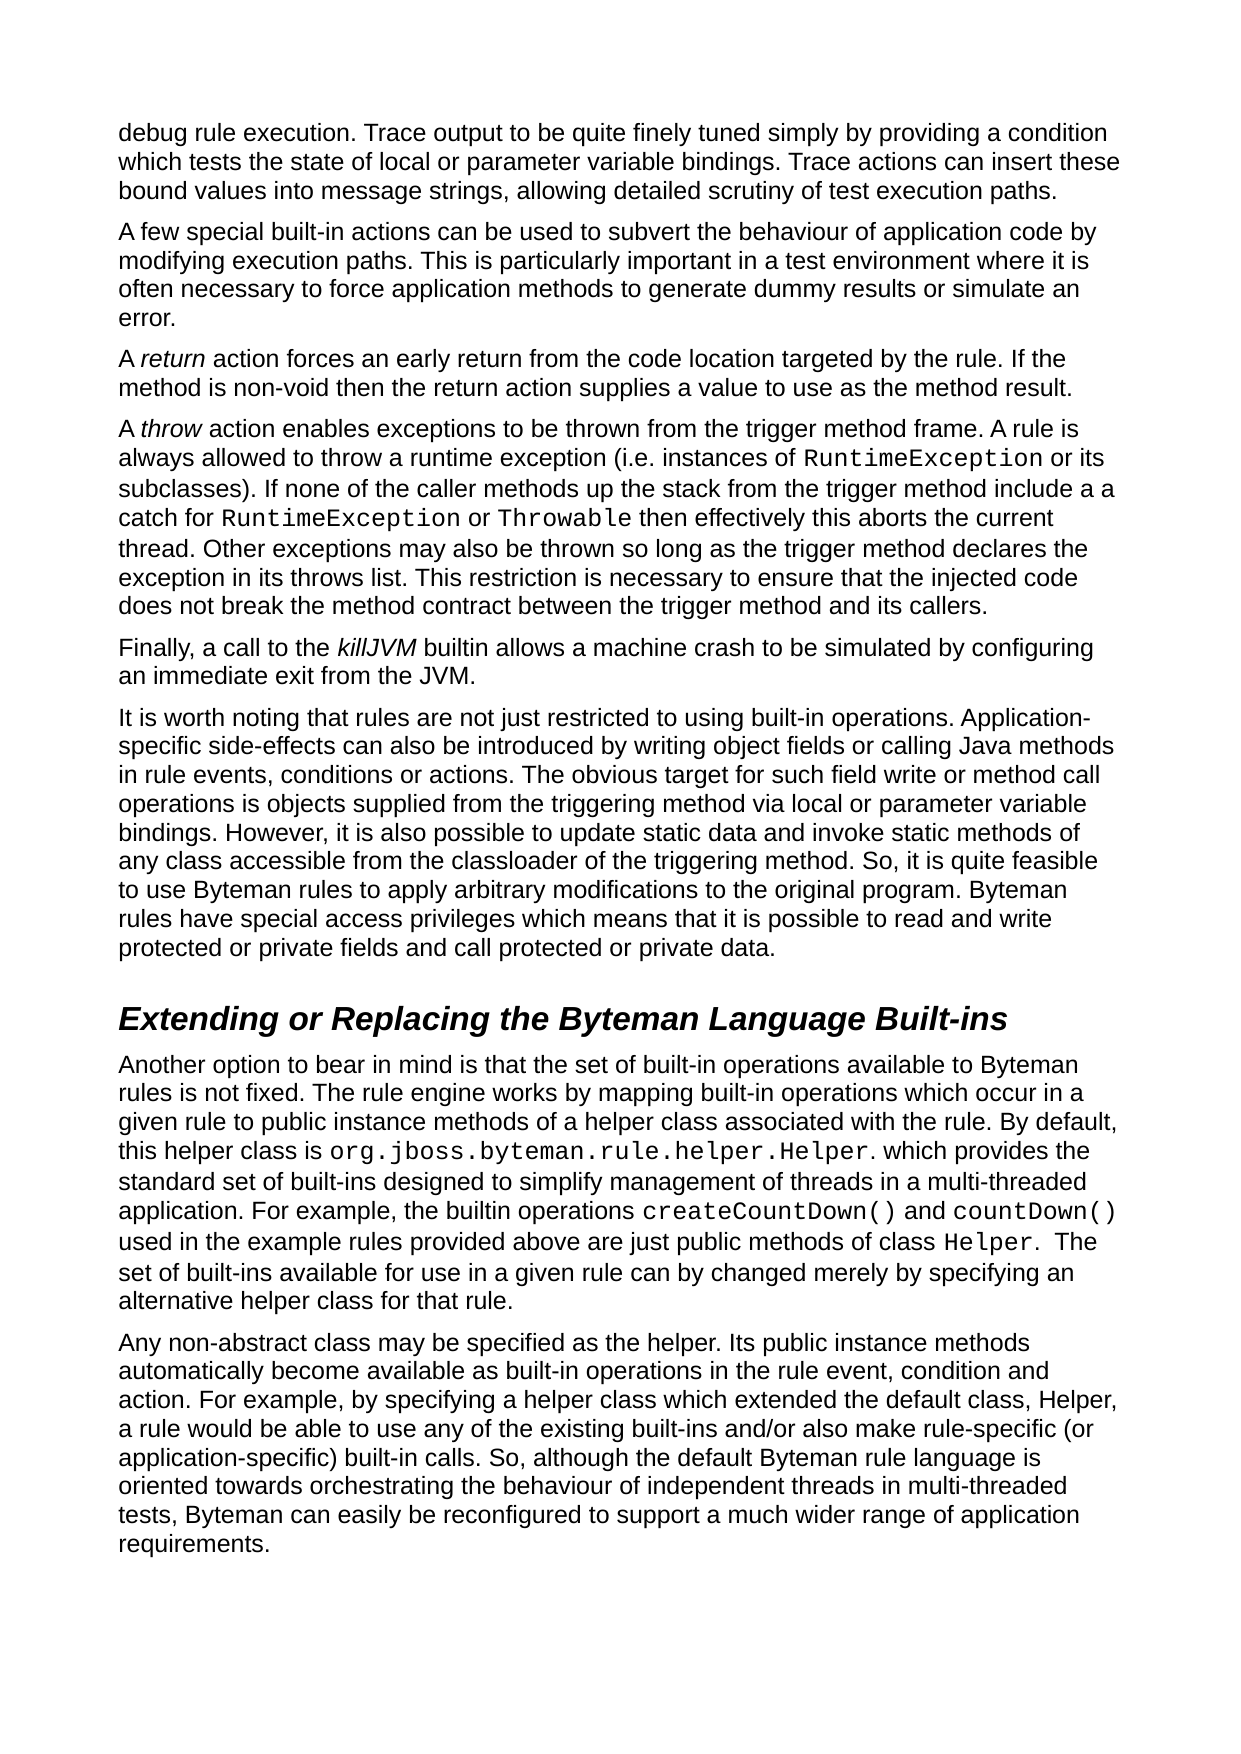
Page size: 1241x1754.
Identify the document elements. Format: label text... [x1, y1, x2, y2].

text Any non-abstract class may be specified as the helper. Its public instance methods automatically become available as built-in operations in the rule event, condition and action. For example, by specifying a helper class which extended the default class, Helper, a rule would be able to use any of the existing built-ins and/or also make rule-specific (or application-specific) built-in calls. So, although the default Byteman rule language is oriented towards orchestrating the behaviour of independent threads in multi-threaded tests, Byteman can easily be reconfigured to support a much wider range of application requirements. [118, 1327, 1122, 1557]
subtitle Extending or Replacing the Byteman Language Built-ins [118, 999, 1122, 1037]
text Another option to bear in mind is that the set of built-in operations available to Byteman rules is not fixed. The rule engine works by mapping built-in operations which occur in a given rule to public instance methods of a helper class associated with the rule. By default, this helper class is org.jboss.byteman.rule.helper.Helper. which provides the standard set of built-ins designed to simplify management of threads in a multi-threaded application. For example, the builtin operations createCountDown() and countDown() used in the example rules provided above are just public methods of class Helper. The set of built-ins available for use in a given rule can by changed merely by specifying an alternative helper class for that rule. [118, 1050, 1122, 1315]
text It is worth noting that rules are not just restricted to using built-in operations. Application-specific side-effects can also be introduced by writing object fields or calling Java methods in rule events, conditions or actions. The obvious target for such field write or method call operations is objects supplied from the triggering method via local or parameter variable bindings. However, it is also possible to update static data and invoke static methods of any class accessible from the classloader of the triggering method. So, it is quite feasible to use Byteman rules to apply arbitrary modifications to the original program. Byteman rules have special access privileges which means that it is possible to read and write protected or private fields and call protected or private data. [118, 702, 1122, 961]
text A few special built-in actions can be used to subvert the behaviour of application code by modifying execution paths. This is particularly important in a test environment where it is often necessary to force application methods to generate dummy results or simulate an error. [118, 217, 1122, 332]
text debug rule execution. Trace output to be quite finely tuned simply by providing a condition which tests the state of local or parameter variable bindings. Trace actions can insert these bound values into message strings, allowing detailed scrutiny of test execution paths. [118, 118, 1122, 204]
text Finally, a call to the killJVM builtin allows a machine crash to be simulated by configuring an immediate exit from the JVM. [118, 632, 1122, 690]
text A throw action enables exceptions to be thrown from the trigger method frame. A rule is always allowed to throw a runtime exception (i.e. instances of RuntimeException or its subclasses). If none of the caller methods up the stack from the trigger method include a a catch for RuntimeException or Throwable then effectively this aborts the current thread. Other exceptions may also be thrown so long as the trigger method declares the exception in its throws list. This restriction is necessary to ensure that the injected code does not break the method contract between the trigger method and its callers. [118, 414, 1122, 620]
text A return action forces an early return from the code location targeted by the rule. If the method is non-void then the return action supplies a value to use as the method result. [118, 344, 1122, 402]
